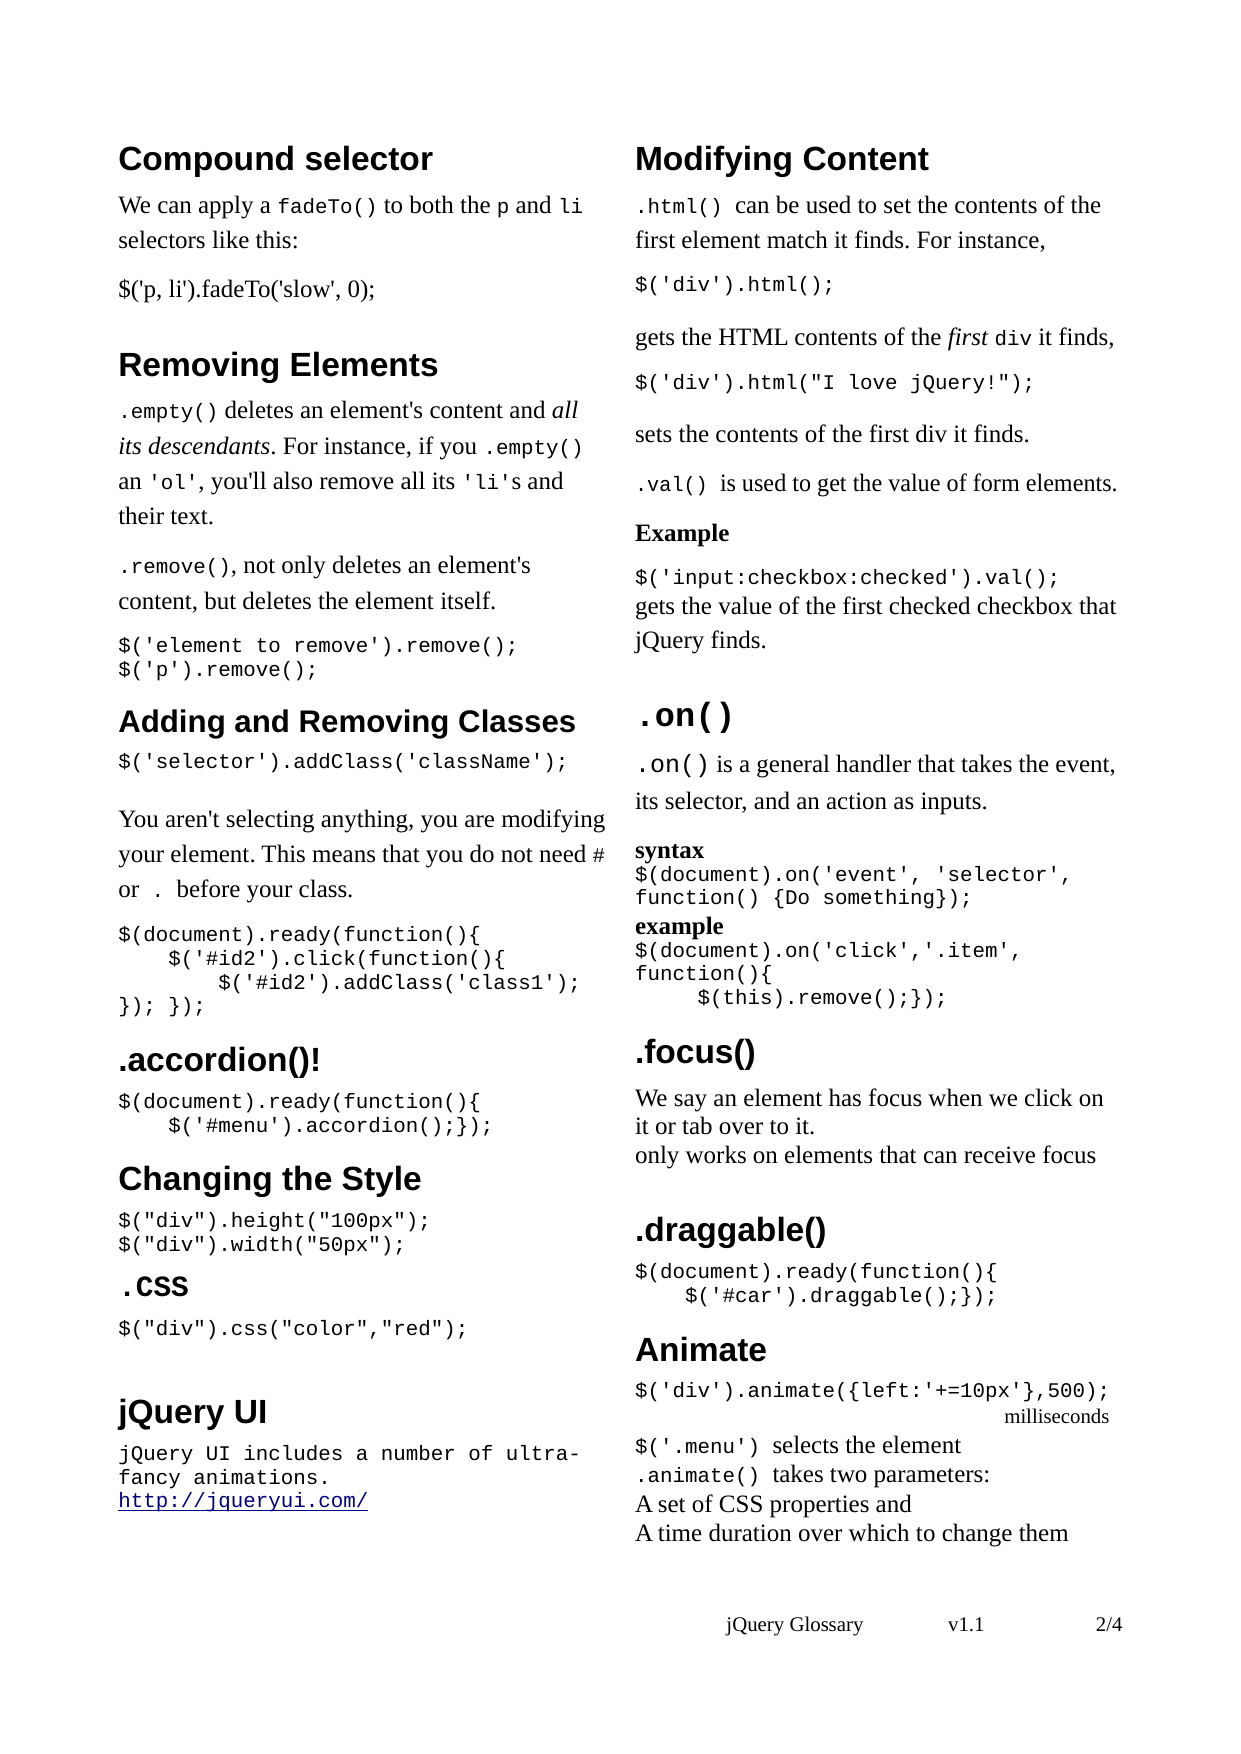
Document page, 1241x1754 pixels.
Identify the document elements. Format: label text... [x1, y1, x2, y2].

text $("div").width("50px"); [118, 1234, 605, 1257]
text A set of CSS properties and [635, 1489, 1122, 1518]
text A time duration over which to change them [635, 1518, 1122, 1547]
subtitle Compound selector [118, 139, 605, 178]
text .html() can be used to set the contents of the first element match it finds. For instance, [635, 190, 1122, 254]
text You aren't selecting anything, you are modifying your element. This means that you do not need # or . before your class. [118, 804, 605, 904]
text We can apply a fadeTo() to both the p and li selectors like this: [118, 190, 605, 254]
text only works on elements that can receive focus [635, 1140, 1122, 1169]
subtitle .accordion()! [118, 1040, 605, 1078]
subtitle Removing Elements [118, 344, 605, 383]
text $('div').html("I love jQuery!"); [635, 372, 1122, 395]
subtitle jQuery UI [118, 1392, 605, 1431]
subtitle Changing the Style [118, 1159, 605, 1198]
text $("div").css("color","red"); [118, 1318, 605, 1342]
text .empty() deletes an element's content and all its descendants. For instance, if you .empty() an 'ol', you'll also remove all its 'li's and their text. [118, 396, 605, 530]
text $(document).ready(function(){ [635, 1261, 1122, 1285]
text $('div').html(); [635, 274, 1122, 298]
text $('p').remove(); [118, 658, 605, 682]
subtitle .draggable() [635, 1210, 1122, 1249]
text gets the HTML contents of the first div it finds, [635, 322, 1122, 351]
subtitle Animate [635, 1329, 1122, 1368]
subtitle Modifying Content [635, 139, 1122, 178]
subtitle Adding and Removing Classes [118, 703, 605, 739]
text $('#id2').addClass('class1'); [118, 972, 605, 995]
text sets the contents of the first div it finds. [635, 419, 1122, 448]
text $('p, li').fadeTo('slow', 0); [118, 274, 605, 303]
text $('div').animate({left:'+=10px'},500); milliseconds [635, 1381, 1122, 1430]
text $('selector').addClass('className'); [118, 751, 605, 775]
text $('#car').draggable();}); [635, 1285, 1122, 1308]
text $('#menu').accordion();}); [118, 1114, 605, 1138]
text $(document).ready(function(){ [118, 924, 605, 948]
text }); }); [118, 995, 605, 1019]
text $(this).remove();}); [635, 987, 1122, 1011]
text jQuery UI includes a number of ultra-fancy animations. [118, 1443, 605, 1490]
text $(document).on('event', 'selector', function() {Do something}); [635, 864, 1122, 911]
text syntax [635, 835, 1122, 864]
text We say an element has focus when we click on it or tab over to it. [635, 1083, 1122, 1140]
subtitle .CSS [118, 1272, 605, 1305]
text http://jqueryui.com/ [118, 1490, 605, 1514]
text Example [635, 518, 1122, 547]
text $('element to remove').remove(); [118, 635, 605, 658]
text example [635, 911, 1122, 940]
text .on() is a general handler that takes the event, its selector, and an action as inputs. [635, 749, 1122, 815]
subtitle .focus() [635, 1032, 1122, 1070]
text $('#id2').click(function(){ [118, 948, 605, 972]
text .animate() takes two parameters: [635, 1459, 1122, 1489]
text .remove(), not only deletes an element's content, but deletes the element itself. [118, 551, 605, 614]
text $(document).on('click','.item', function(){ [635, 940, 1122, 987]
text .val() is used to get the value of form elements. [635, 468, 1122, 498]
subtitle .on() [635, 695, 1122, 737]
text $('.menu') selects the element [635, 1430, 1122, 1459]
text $(document).ready(function(){ [118, 1091, 605, 1114]
text $("div").height("100px"); [118, 1210, 605, 1234]
text gets the value of the first checked checkbox that jQuery finds. [635, 591, 1122, 654]
text $('input:checkbox:checked').val(); [635, 567, 1122, 591]
